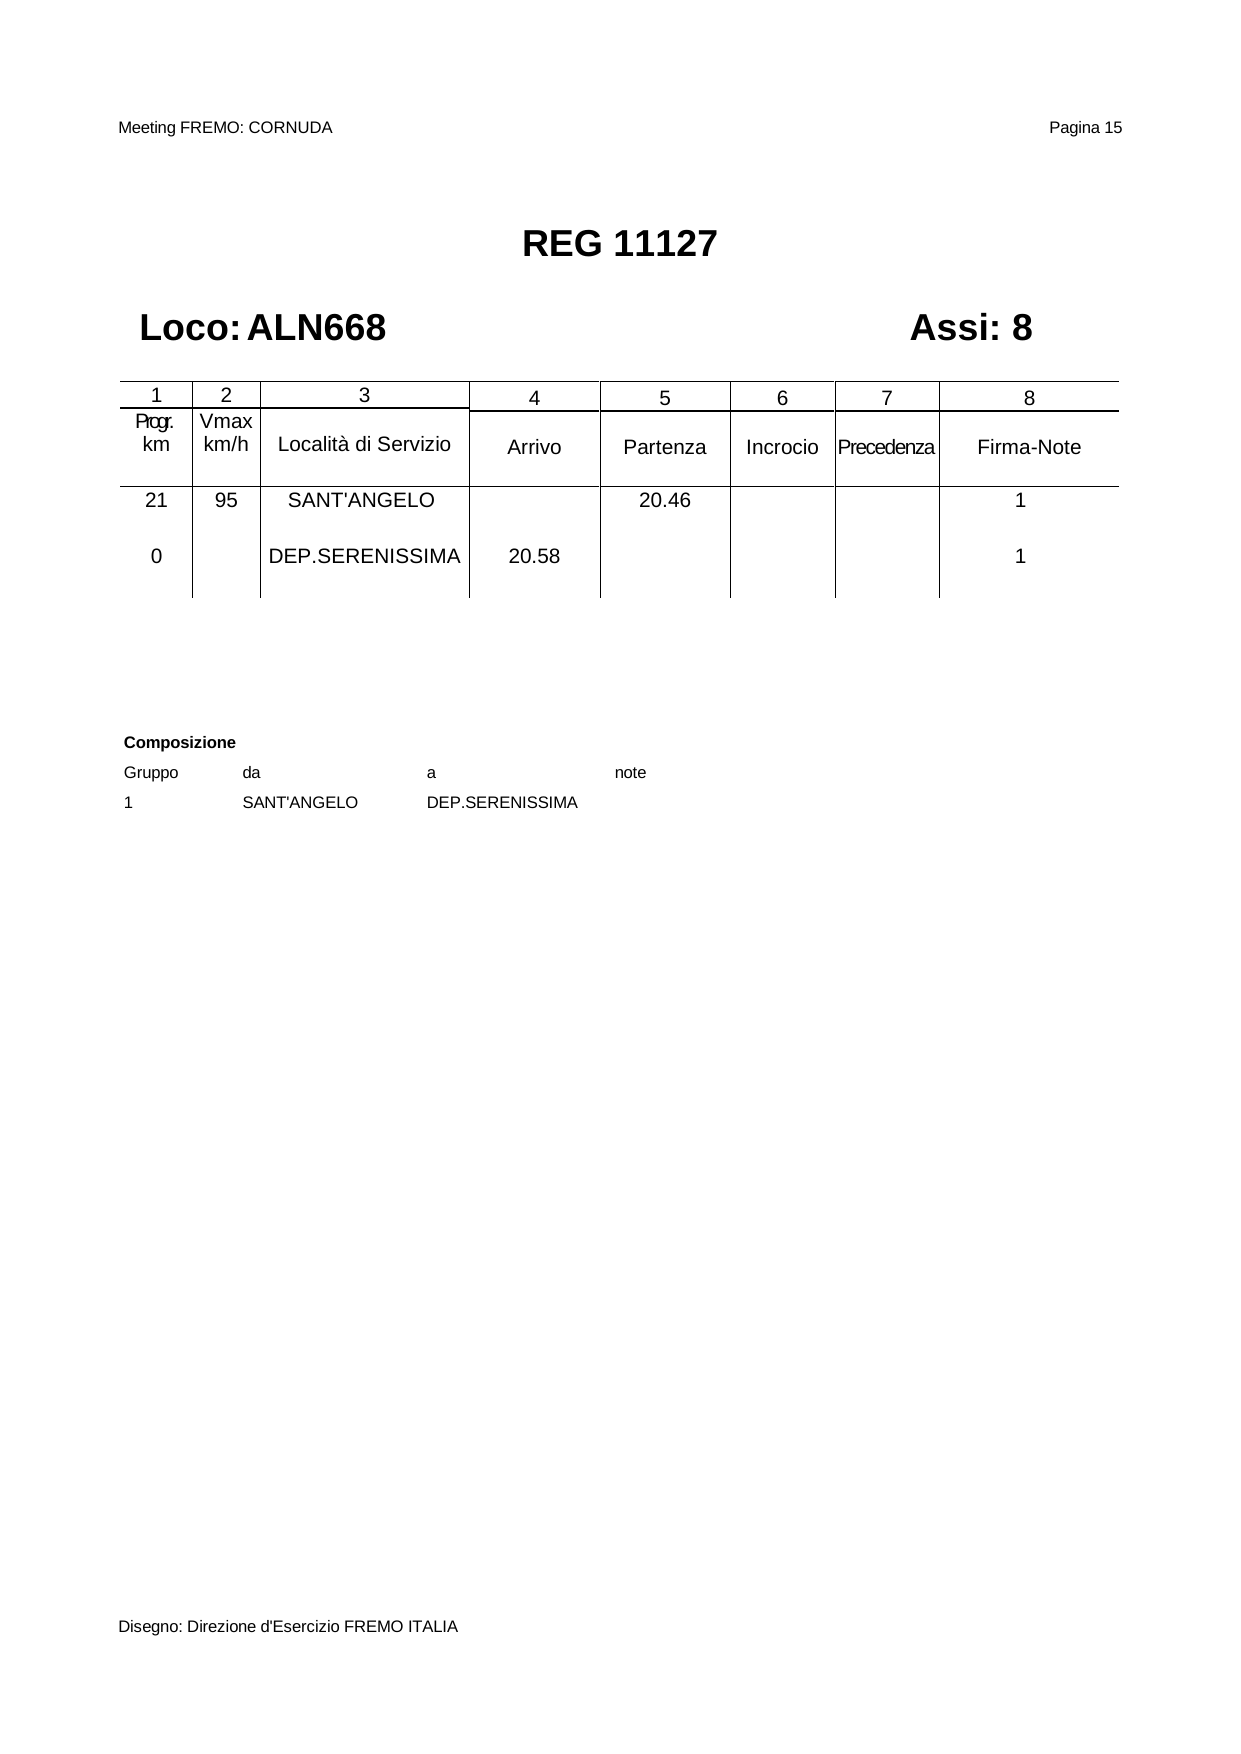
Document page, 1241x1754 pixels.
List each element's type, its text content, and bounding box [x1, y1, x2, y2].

table_cell [609, 788, 1240, 817]
table_header 4 [470, 382, 599, 410]
table_cell 20.58 [470, 542, 599, 598]
table_cell 1 [118, 788, 237, 817]
table_cell da [237, 758, 421, 788]
table_header 6 [731, 382, 834, 410]
text Loco: ALN668 Assi: 8 [118, 306, 1122, 381]
table_cell SANT'ANGELO [237, 788, 421, 817]
table_header Incrocio [731, 412, 834, 486]
table_header 3 [261, 382, 469, 407]
table_cell SANT'ANGELO [261, 487, 469, 542]
table_header Vmax km/h [193, 409, 260, 486]
table_header Arrivo [470, 412, 599, 486]
table_cell a [421, 758, 609, 788]
table_header 5 [601, 382, 730, 410]
table_header 8 [940, 382, 1119, 410]
table_cell 1 [940, 542, 1119, 598]
table_header Partenza [601, 412, 730, 486]
table_cell [601, 542, 730, 598]
table_header 2 [193, 382, 260, 407]
table_header Località di Servizio [261, 409, 469, 486]
table_cell [731, 487, 834, 542]
text REG 11127 [118, 222, 1122, 264]
table_cell 1 [940, 487, 1119, 542]
table_header [609, 728, 1240, 758]
table_header Composizione [118, 728, 421, 758]
table_cell DEP.SERENISSIMA [421, 788, 609, 817]
table_cell note [609, 758, 1240, 788]
table_cell [470, 487, 599, 542]
table_cell 0 [120, 542, 192, 598]
table_cell [193, 542, 260, 598]
table_cell Gruppo [118, 758, 237, 788]
table_cell [836, 542, 939, 598]
table_header 7 [836, 382, 939, 410]
table_cell 21 [120, 487, 192, 542]
table_header Precedenza [836, 412, 939, 486]
table_cell 20.46 [601, 487, 730, 542]
table_cell [836, 487, 939, 542]
table_cell DEP.SERENISSIMA [261, 542, 469, 598]
table_header Firma-Note [940, 412, 1119, 486]
table_header 1 [120, 382, 192, 407]
table_cell [731, 542, 834, 598]
table_header [421, 728, 609, 758]
table_cell 95 [193, 487, 260, 542]
table_header Progr. km [120, 409, 192, 486]
